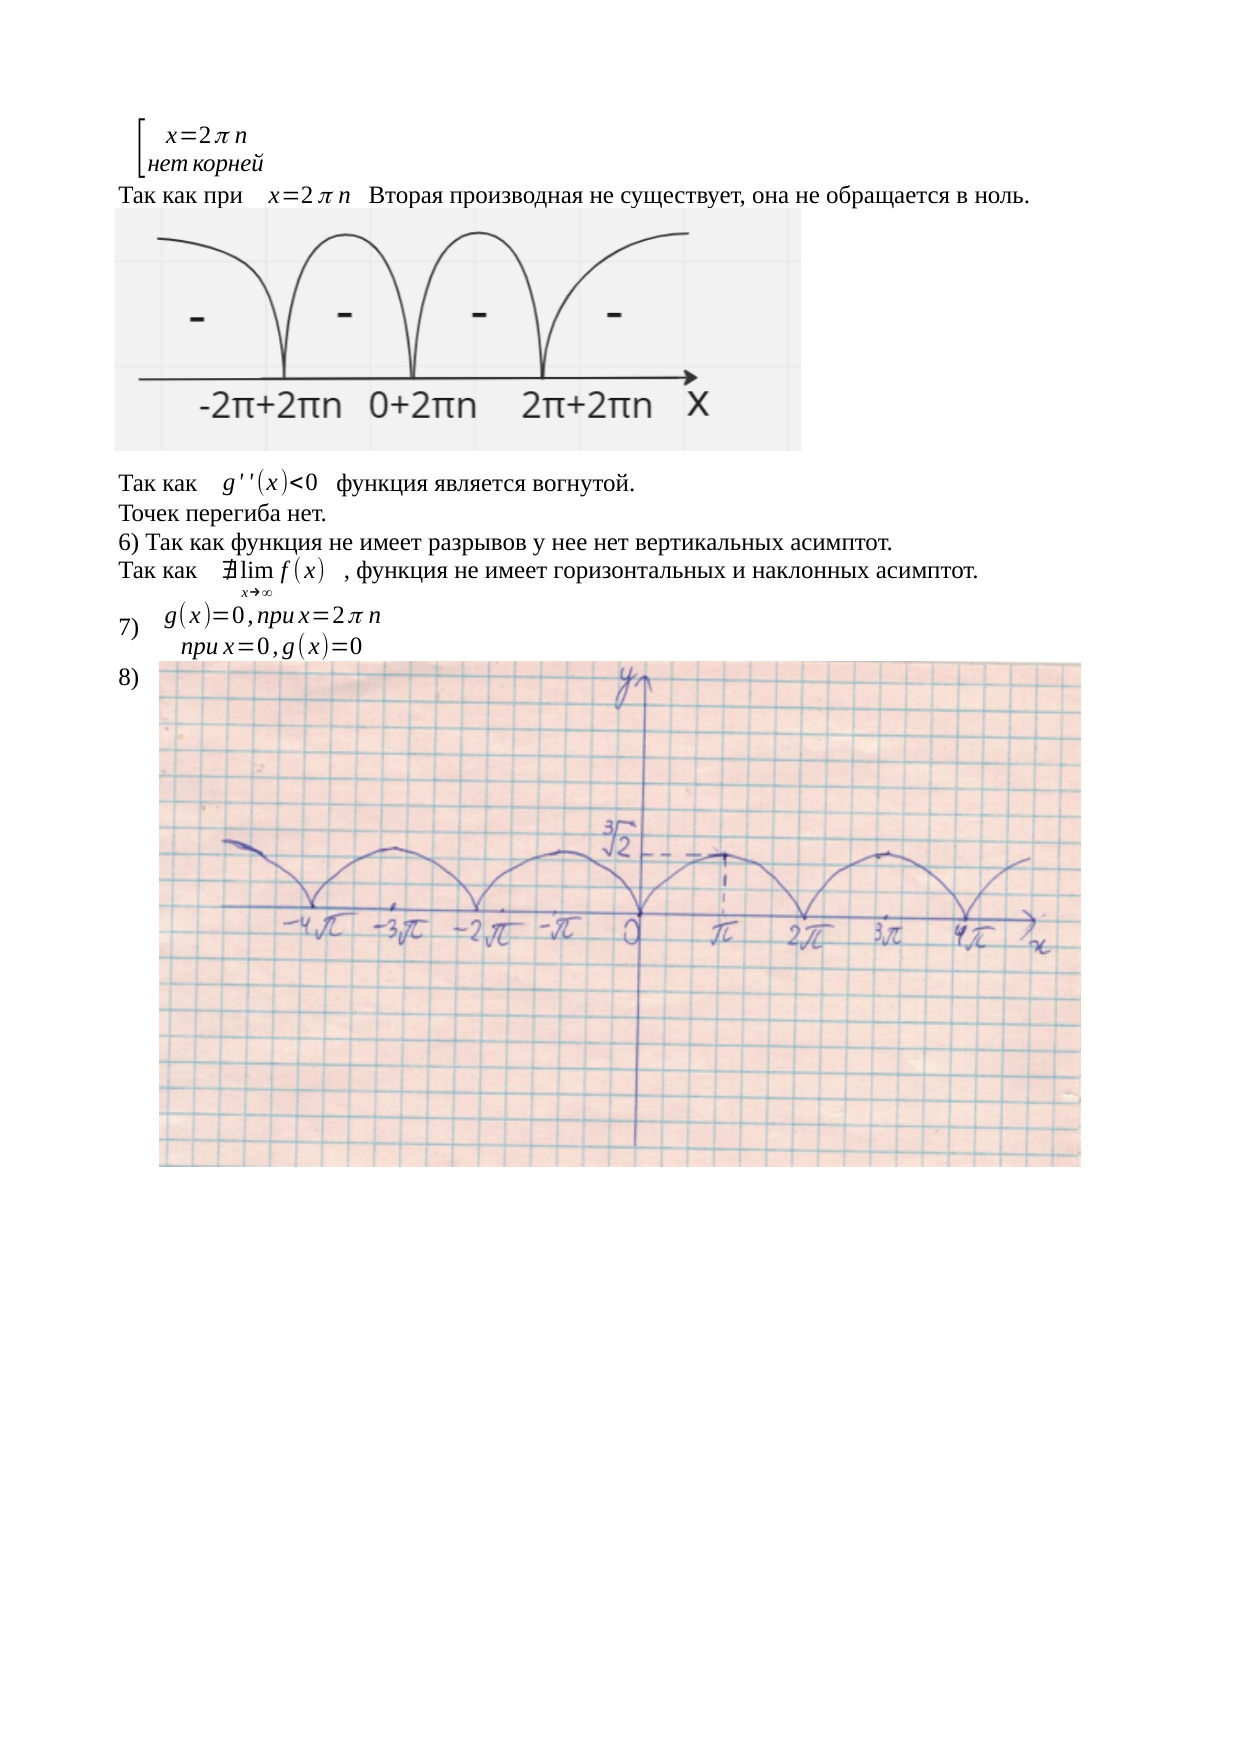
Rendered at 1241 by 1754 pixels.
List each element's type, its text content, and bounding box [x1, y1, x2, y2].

text Точек перегиба нет. [118, 498, 1122, 527]
text 6) Так как функция не имеет разрывов у нее нет вертикальных асимптот. [118, 527, 1122, 556]
text 7) [118, 601, 1122, 662]
text 8) [118, 662, 159, 691]
text Так как функция является вогнутой. [118, 468, 1122, 498]
text [1082, 662, 1122, 691]
text Так как при Вторая производная не существует, она не обращается в ноль. [118, 180, 1122, 209]
text Так как , функция не имеет горизонтальных и наклонных асимптот. [118, 556, 1122, 601]
picture [114, 208, 801, 451]
picture [159, 661, 1082, 1167]
